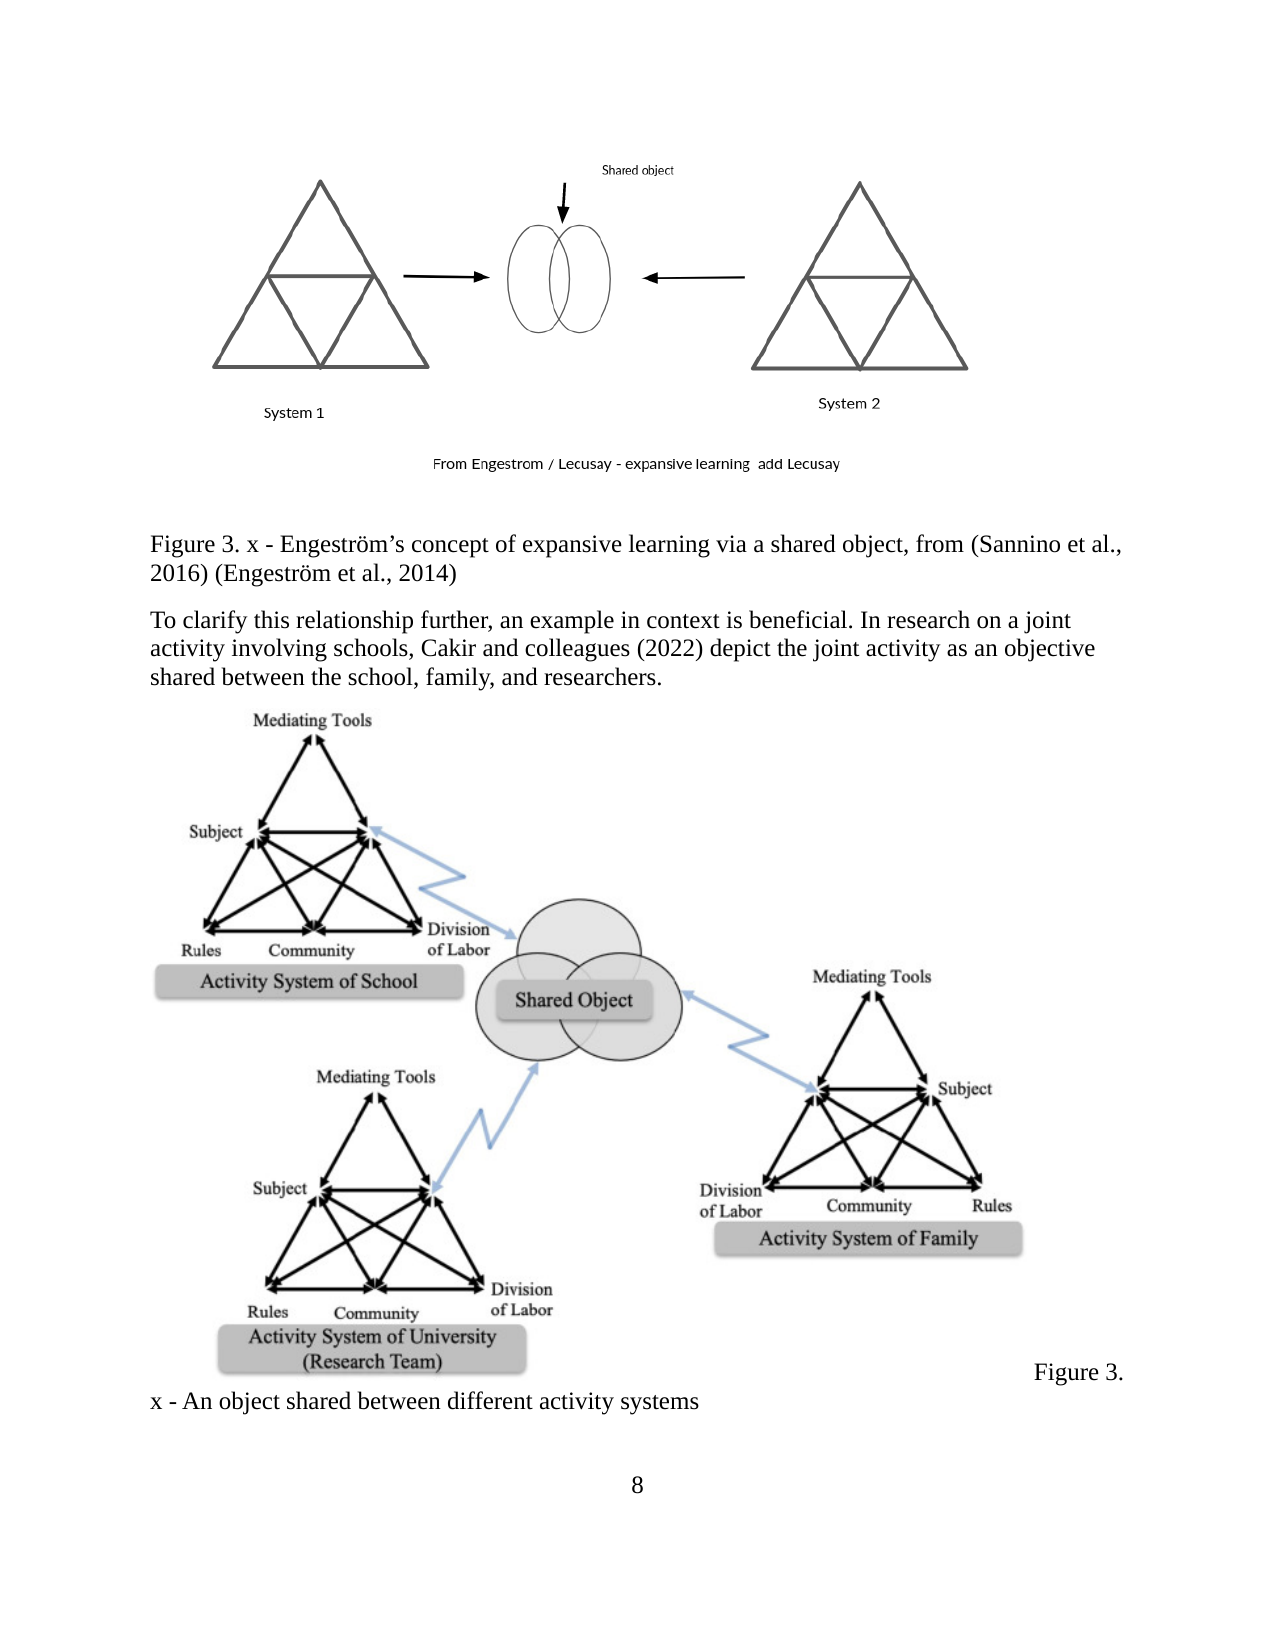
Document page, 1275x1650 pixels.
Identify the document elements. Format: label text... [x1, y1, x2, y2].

text To clarify this relationship further, an example in context is beneficial. In research on a joint activity involving schools, Cakir and colleagues (2022) depict the joint activity as an objective shared between the school, family, and researchers. [150, 605, 1125, 691]
picture [150, 708, 1028, 1381]
text Figure 3. x - Engeström’s concept of expansive learning via a shared object, from (Sannino et al., 2016) (Engeström et al., 2014) [150, 529, 1125, 587]
text Figure 3. x - An object shared between different activity systems [150, 709, 1125, 1415]
picture [150, 150, 1028, 512]
